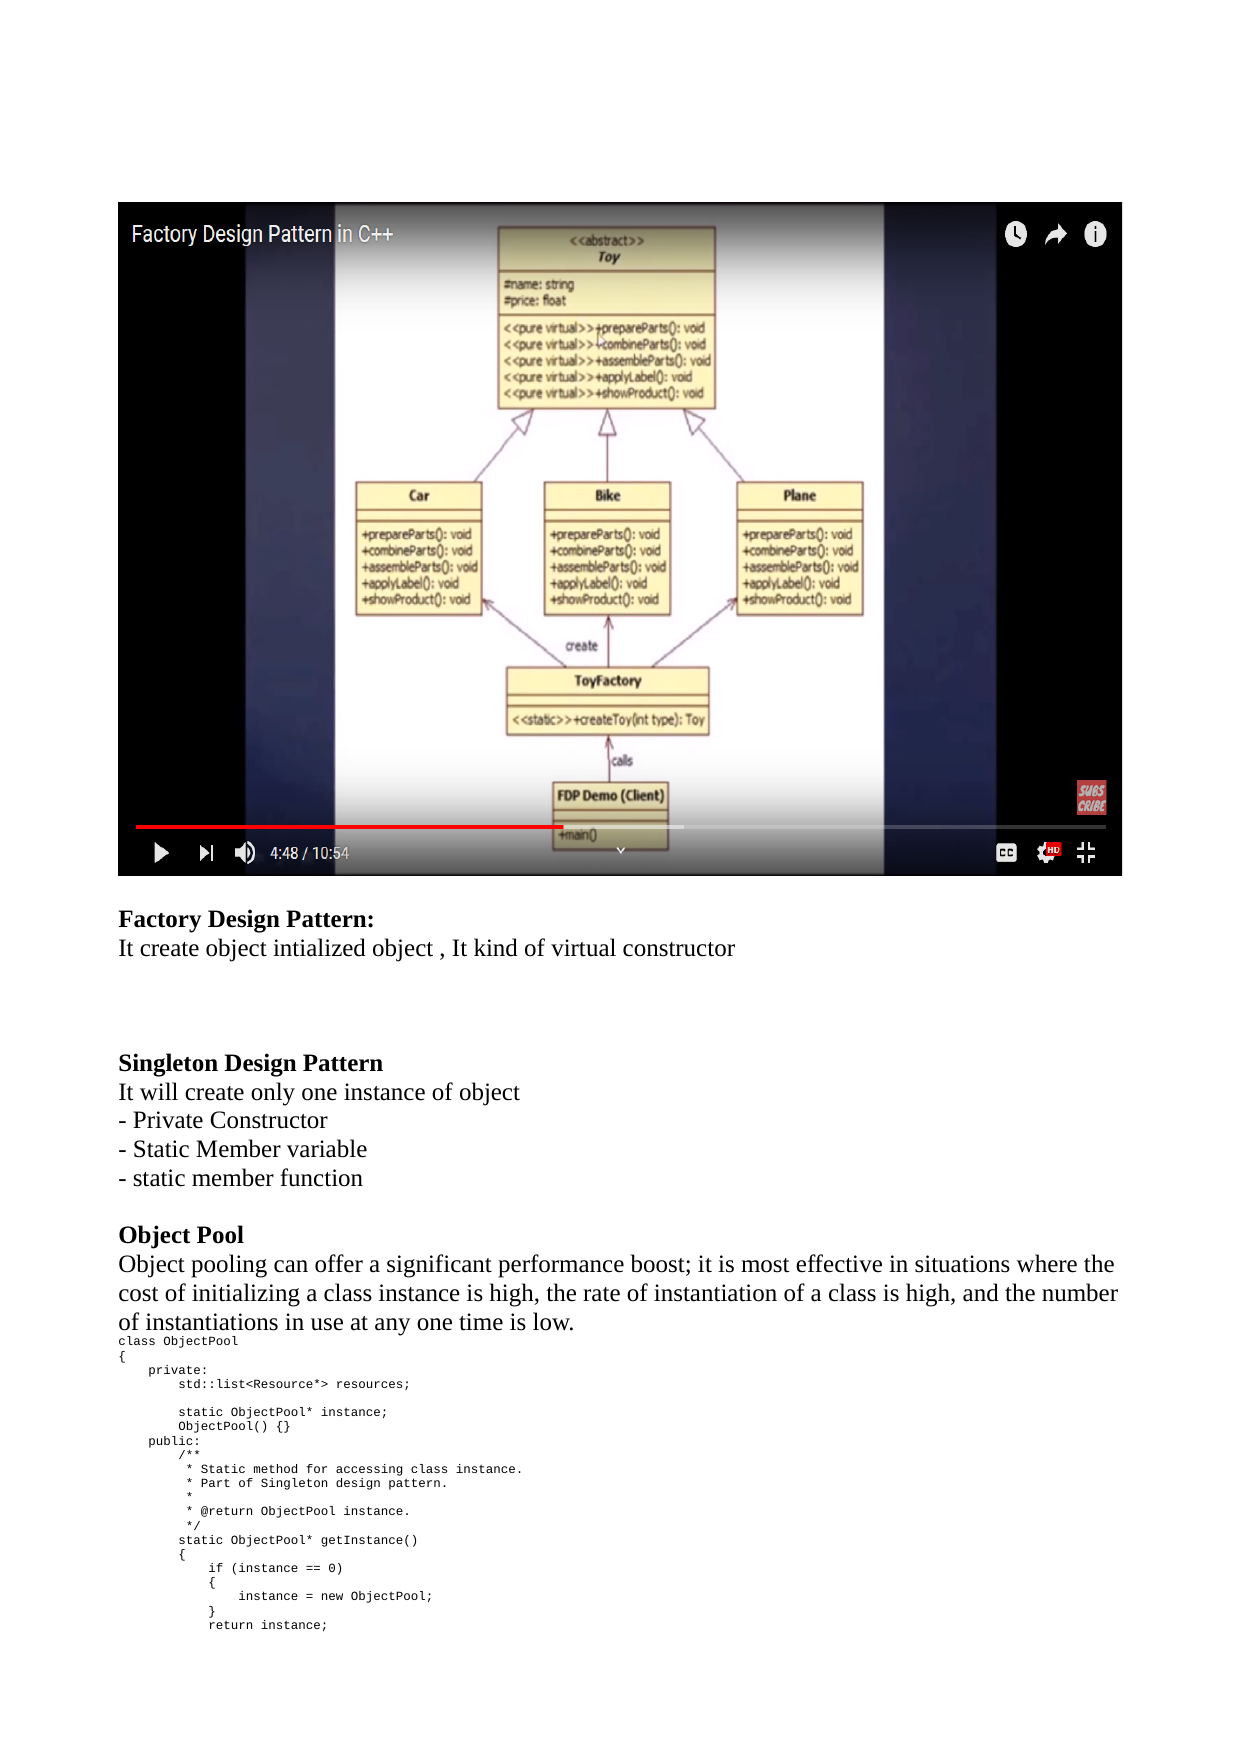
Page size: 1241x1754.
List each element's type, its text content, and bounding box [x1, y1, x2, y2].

text static ObjectPool* getInstance() [118, 1534, 1122, 1548]
text { [118, 1349, 1122, 1364]
text ObjectPool() {} [118, 1420, 1122, 1434]
text - Static Member variable [118, 1134, 1122, 1163]
text } [118, 1604, 1122, 1619]
text private: [118, 1364, 1122, 1378]
text It will create only one instance of object [118, 1077, 1122, 1105]
picture [118, 202, 1123, 876]
text - static member function [118, 1163, 1122, 1192]
text Factory Design Pattern: [118, 904, 1122, 933]
text std::list<Resource*> resources; [118, 1378, 1122, 1392]
text { [118, 1548, 1122, 1562]
text * Static method for accessing class instance. [118, 1463, 1122, 1477]
text */ [118, 1519, 1122, 1534]
text return instance; [118, 1619, 1122, 1633]
text static ObjectPool* instance; [118, 1406, 1122, 1420]
text class ObjectPool [118, 1335, 1122, 1349]
text Singleton Design Pattern [118, 1048, 1122, 1077]
text public: [118, 1434, 1122, 1449]
text * @return ObjectPool instance. [118, 1505, 1122, 1519]
text * [118, 1491, 1122, 1505]
text It create object intialized object , It kind of virtual constructor [118, 933, 1122, 962]
text /** [118, 1449, 1122, 1463]
text * Part of Singleton design pattern. [118, 1477, 1122, 1491]
text - Private Constructor [118, 1105, 1122, 1134]
text Object pooling can offer a significant performance boost; it is most effective in situations where the cost of initializing a class instance is high, the rate of instantiation of a class is high, and the number of instantiations in use at any one time is low. [118, 1249, 1122, 1335]
text { [118, 1576, 1122, 1590]
text Object Pool [118, 1220, 1122, 1249]
text instance = new ObjectPool; [118, 1590, 1122, 1604]
text if (instance == 0) [118, 1562, 1122, 1576]
